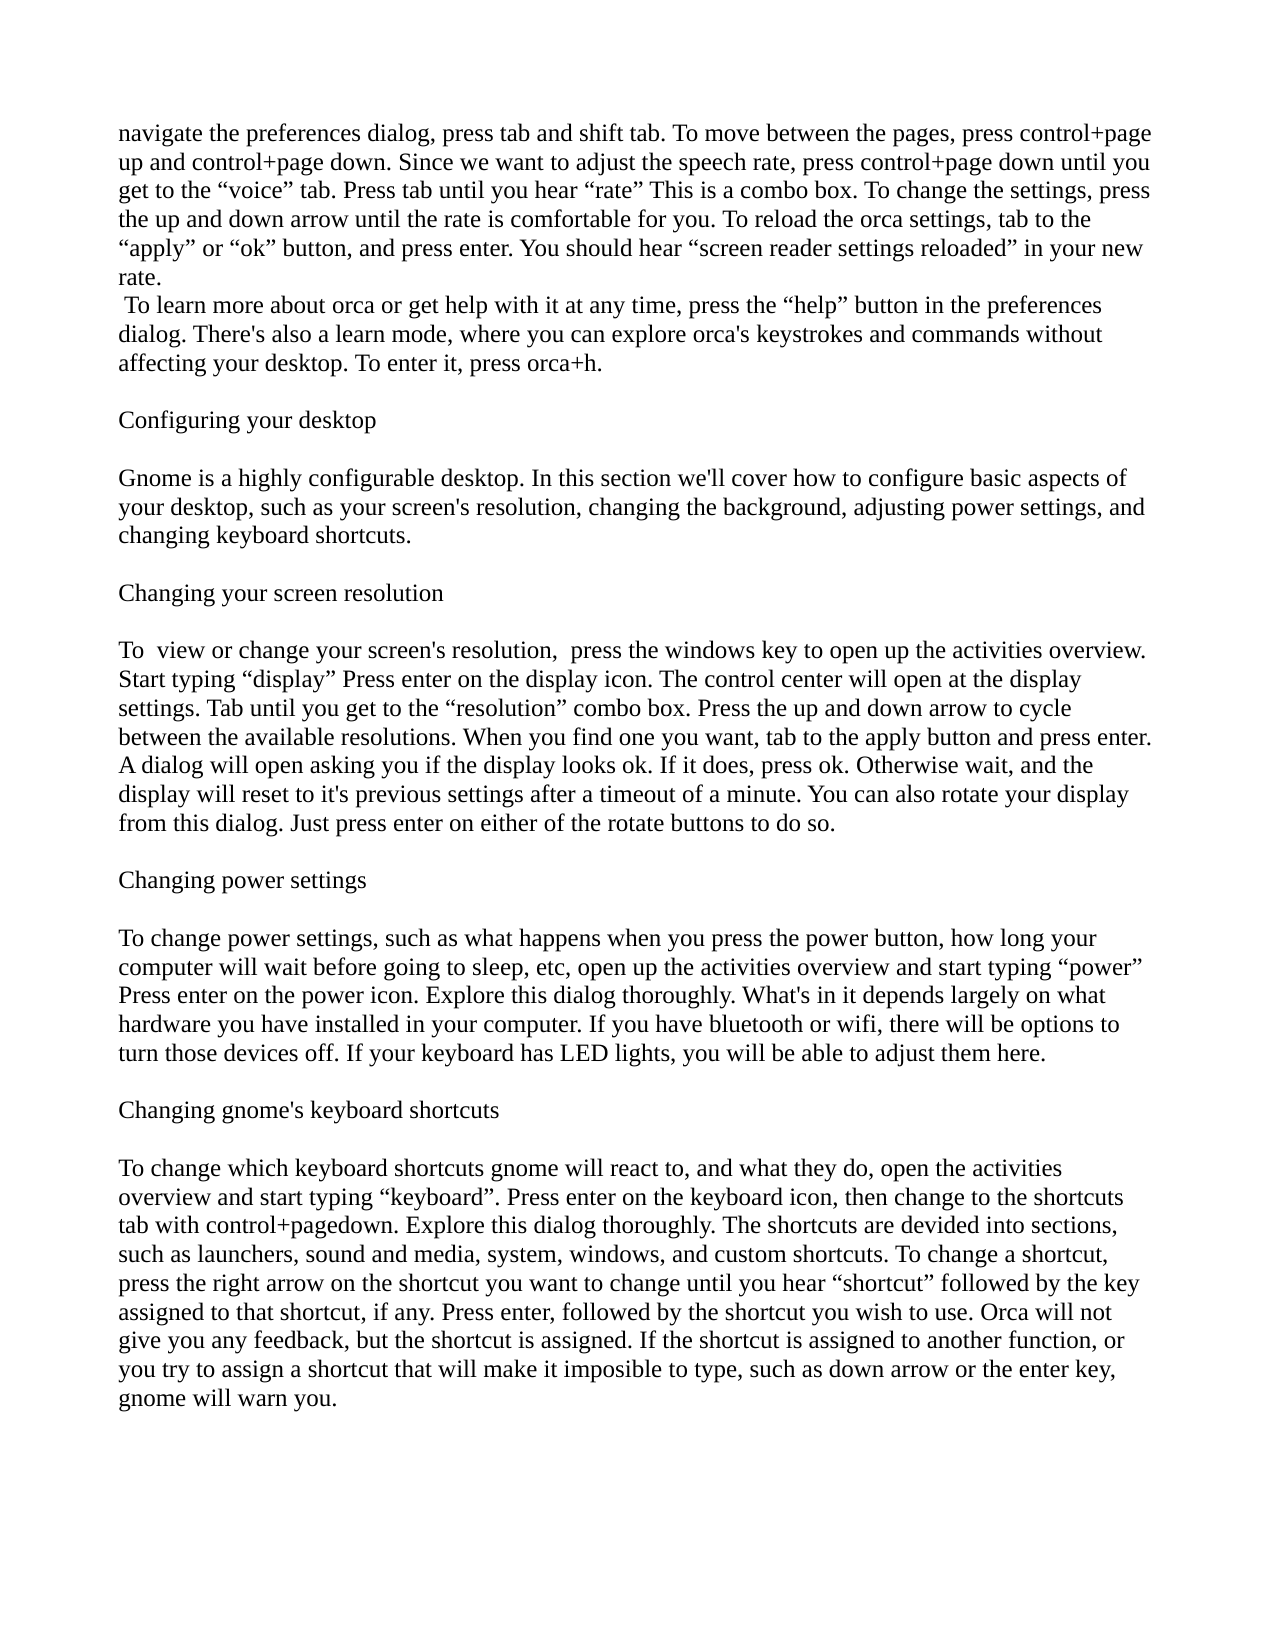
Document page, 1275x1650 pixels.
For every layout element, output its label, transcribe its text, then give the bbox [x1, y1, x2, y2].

text navigate the preferences dialog, press tab and shift tab. To move between the pages, press control+page up and control+page down. Since we want to adjust the speech rate, press control+page down until you get to the “voice” tab. Press tab until you hear “rate” This is a combo box. To change the settings, press the up and down arrow until the rate is comfortable for you. To reload the orca settings, tab to the “apply” or “ok” button, and press enter. You should hear “screen reader settings reloaded” in your new rate. [118, 118, 1157, 291]
text To learn more about orca or get help with it at any time, press the “help” button in the preferences dialog. There's also a learn mode, where you can explore orca's keystrokes and commands without affecting your desktop. To enter it, press orca+h. [118, 291, 1157, 377]
text Gnome is a highly configurable desktop. In this section we'll cover how to configure basic aspects of your desktop, such as your screen's resolution, changing the background, adjusting power settings, and changing keyboard shortcuts. [118, 463, 1157, 549]
text Configuring your desktop [118, 406, 1157, 434]
text Changing your screen resolution [118, 578, 1157, 607]
text Changing gnome's keyboard shortcuts [118, 1096, 1157, 1124]
text Changing power settings [118, 866, 1157, 894]
text To change power settings, such as what happens when you press the power button, how long your computer will wait before going to sleep, etc, open up the activities overview and start typing “power” Press enter on the power icon. Explore this dialog thoroughly. What's in it depends largely on what hardware you have installed in your computer. If you have bluetooth or wifi, there will be options to turn those devices off. If your keyboard has LED lights, you will be able to adjust them here. [118, 923, 1157, 1067]
text To view or change your screen's resolution, press the windows key to open up the activities overview. Start typing “display” Press enter on the display icon. The control center will open at the display settings. Tab until you get to the “resolution” combo box. Press the up and down arrow to cycle between the available resolutions. When you find one you want, tab to the apply button and press enter. A dialog will open asking you if the display looks ok. If it does, press ok. Otherwise wait, and the display will reset to it's previous settings after a timeout of a minute. You can also rotate your display from this dialog. Just press enter on either of the rotate buttons to do so. [118, 636, 1157, 837]
text To change which keyboard shortcuts gnome will react to, and what they do, open the activities overview and start typing “keyboard”. Press enter on the keyboard icon, then change to the shortcuts tab with control+pagedown. Explore this dialog thoroughly. The shortcuts are devided into sections, such as launchers, sound and media, system, windows, and custom shortcuts. To change a shortcut, press the right arrow on the shortcut you want to change until you hear “shortcut” followed by the key assigned to that shortcut, if any. Press enter, followed by the shortcut you wish to use. Orca will not give you any feedback, but the shortcut is assigned. If the shortcut is assigned to another function, or you try to assign a shortcut that will make it imposible to type, such as down arrow or the enter key, gnome will warn you. [118, 1153, 1157, 1412]
